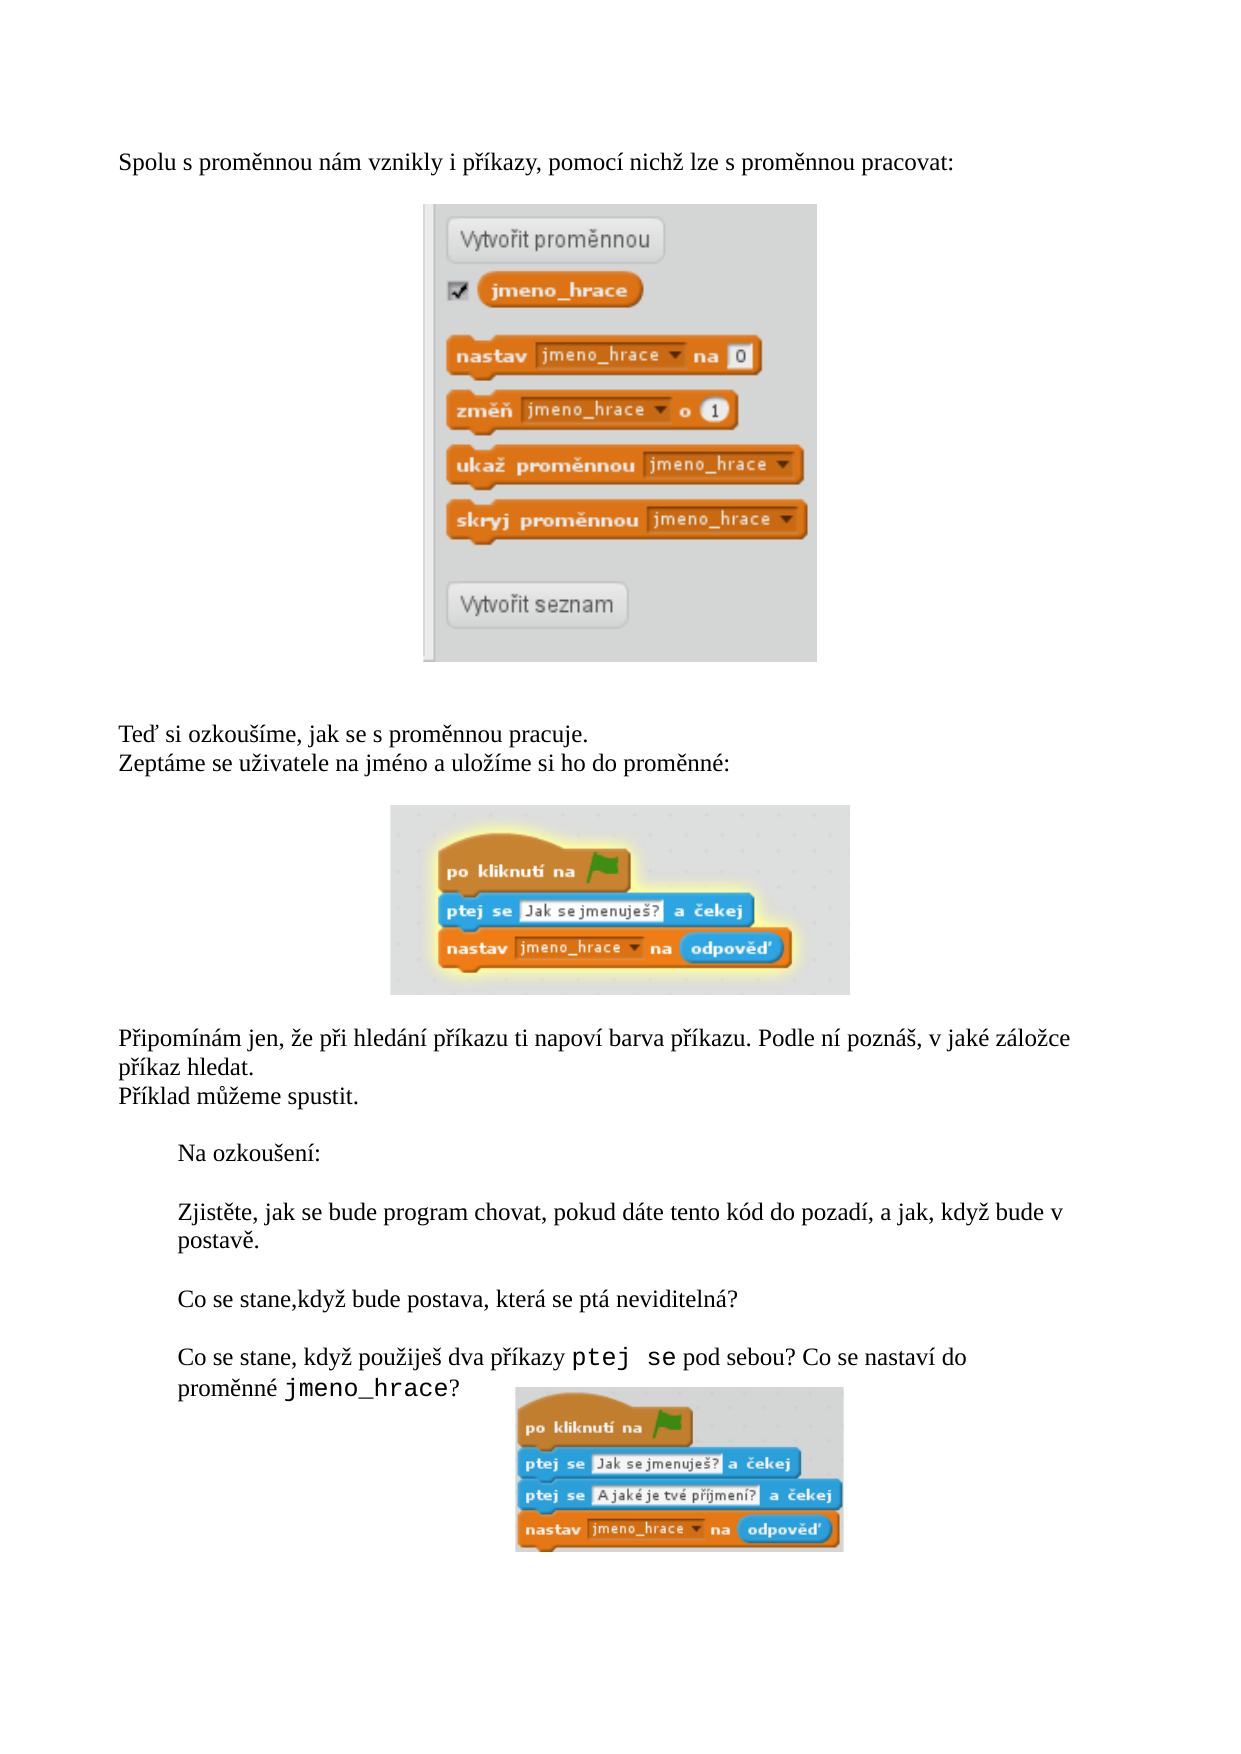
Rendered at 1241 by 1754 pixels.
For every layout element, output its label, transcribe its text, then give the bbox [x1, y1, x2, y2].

picture [515, 1387, 844, 1552]
text Zjistěte, jak se bude program chovat, pokud dáte tento kód do pozadí, a jak, když bude v postavě. [177, 1197, 1063, 1254]
text Spolu s proměnnou nám vznikly i příkazy, pomocí nichž lze s proměnnou pracovat: [118, 147, 1122, 176]
text Teď si ozkoušíme, jak se s proměnnou pracuje. [118, 719, 1122, 748]
picture [390, 805, 850, 995]
text Zeptáme se uživatele na jméno a uložíme si ho do proměnné: [118, 748, 1122, 777]
text Připomínám jen, že při hledání příkazu ti napoví barva příkazu. Podle ní poznáš, v jaké záložce příkaz hledat. [118, 1023, 1122, 1081]
text Co se stane,když bude postava, která se ptá neviditelná? [177, 1284, 1063, 1312]
text Na ozkoušení: [177, 1138, 1063, 1167]
picture [423, 204, 817, 662]
text Co se stane, když použiješ dva příkazy ptej se pod sebou? Co se nastaví do proměnné jmeno_hrace? [177, 1342, 1063, 1404]
text Příklad můžeme spustit. [118, 1081, 1122, 1110]
